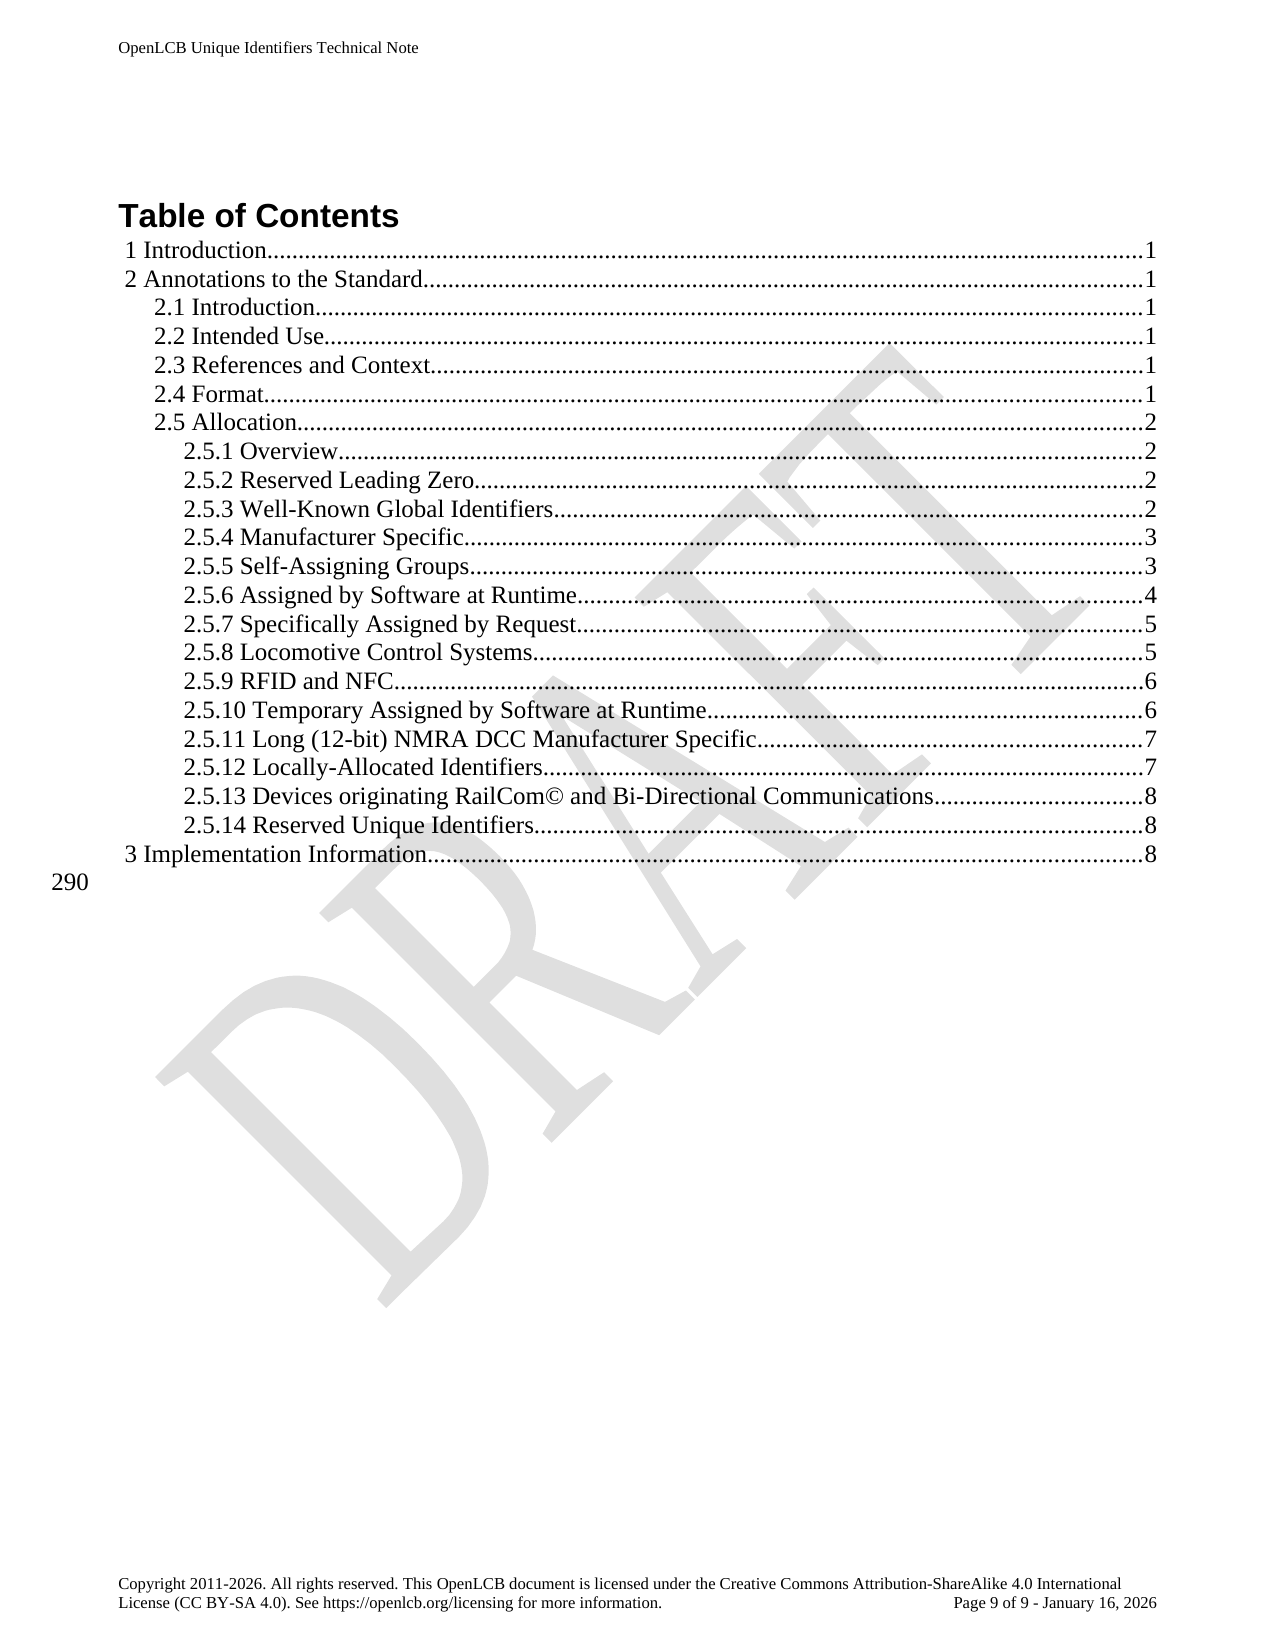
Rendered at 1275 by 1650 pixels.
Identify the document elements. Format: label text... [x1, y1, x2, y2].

text 2.5.12 Locally-Allocated Identifiers 7 [872, 752, 1157, 781]
text 2.5.1 Overview 2 [800, 436, 857, 465]
text 2.3 References and Context 1 [148, 350, 881, 379]
text 2.5.8 Locomotive Control Systems 5 [823, 642, 877, 666]
text 2.5.11 Long (12-bit) NMRA DCC Manufacturer Specific 7 [568, 724, 618, 752]
text 2.5.2 Reserved Leading Zero 2 [177, 465, 777, 494]
text 2 Annotations to the Standard 1 [118, 264, 1157, 292]
text 2.5.2 Reserved Leading Zero 2 [903, 465, 1157, 494]
text 2.5.1 Overview 2 [177, 436, 795, 465]
text 2.5.3 Well-Known Global Identifiers 2 [177, 494, 737, 522]
text 3 Implementation Information 8 [118, 839, 393, 867]
text 2.5.7 Specifically Assigned by Request 5 [177, 609, 711, 637]
text 2.5.10 Temporary Assigned by Software at Runtime 6 [177, 695, 548, 724]
text 3 Implementation Information 8 [398, 851, 463, 867]
text 2.5.4 Manufacturer Specific 3 [714, 522, 943, 551]
text 2.5.4 Manufacturer Specific 3 [177, 522, 709, 551]
text 2.5.10 Temporary Assigned by Software at Runtime 6 [587, 695, 798, 724]
text 2.1 Introduction 1 [148, 292, 1157, 321]
text 2.3 References and Context 1 [898, 350, 1157, 379]
text 2.5.9 RFID and NFC 6 [804, 666, 1157, 695]
text 2.5.14 Reserved Unique Identifiers 8 [622, 810, 691, 839]
text 2.5.11 Long (12-bit) NMRA DCC Manufacturer Specific 7 [634, 724, 826, 752]
text 2.2 Intended Use 1 [148, 321, 1157, 350]
text 2.5.3 Well-Known Global Identifiers 2 [799, 494, 914, 522]
subtitle Table of Contents [118, 196, 1157, 235]
text 1 Introduction 1 [118, 235, 1157, 264]
text 2.5.1 Overview 2 [874, 436, 1157, 465]
text 2.5.3 Well-Known Global Identifiers 2 [756, 494, 805, 522]
text 2.5.5 Self-Assigning Groups 3 [177, 551, 680, 580]
text 3 Implementation Information 8 [829, 839, 1157, 867]
text 2.5.8 Locomotive Control Systems 5 [757, 637, 817, 666]
text 2.5.7 Specifically Assigned by Request 5 [1059, 609, 1157, 637]
text 2.5.13 Devices originating RailCom© and Bi-Directional Communications 8 [727, 781, 867, 810]
text 2.5.13 Devices originating RailCom© and Bi-Directional Communications 8 [177, 781, 602, 810]
text 2.5.9 RFID and NFC 6 [177, 666, 769, 695]
text 3 Implementation Information 8 [668, 839, 800, 867]
text 2.5.10 Temporary Assigned by Software at Runtime 6 [815, 695, 1157, 724]
text 2.5.5 Self-Assigning Groups 3 [989, 551, 1157, 580]
text 2.5.8 Locomotive Control Systems 5 [1030, 637, 1157, 666]
text 2.5.5 Self-Assigning Groups 3 [693, 551, 972, 580]
text 2.5.2 Reserved Leading Zero 2 [788, 465, 886, 494]
text 2.5.14 Reserved Unique Identifiers 8 [696, 815, 757, 839]
text 2.5.6 Assigned by Software at Runtime 4 [700, 580, 1001, 609]
text 2.5.11 Long (12-bit) NMRA DCC Manufacturer Specific 7 [844, 724, 1157, 752]
text 2.4 Format 1 [148, 379, 852, 407]
text 2.5.12 Locally-Allocated Identifiers 7 [680, 752, 855, 781]
text 2.5.13 Devices originating RailCom© and Bi-Directional Communications 8 [604, 781, 697, 810]
text 2.5.14 Reserved Unique Identifiers 8 [177, 810, 620, 839]
text 2.5.4 Manufacturer Specific 3 [960, 522, 1157, 551]
text 2.4 Format 1 [857, 379, 1157, 407]
text 3 Implementation Information 8 [482, 839, 637, 867]
text 2.5.6 Assigned by Software at Runtime 4 [177, 580, 683, 609]
text 2.5.6 Assigned by Software at Runtime 4 [1018, 580, 1157, 609]
text 2.5.8 Locomotive Control Systems 5 [865, 637, 1029, 666]
text 2.5.13 Devices originating RailCom© and Bi-Directional Communications 8 [886, 781, 1157, 810]
text 2.5.7 Specifically Assigned by Request 5 [837, 609, 1029, 637]
text 2.5.3 Well-Known Global Identifiers 2 [932, 494, 1157, 522]
text 2.5.12 Locally-Allocated Identifiers 7 [586, 752, 665, 781]
text 2.5.11 Long (12-bit) NMRA DCC Manufacturer Specific 7 [177, 724, 565, 752]
text 2.5.14 Reserved Unique Identifiers 8 [775, 810, 1157, 839]
text 2.5.8 Locomotive Control Systems 5 [177, 637, 740, 666]
text 2.5.12 Locally-Allocated Identifiers 7 [177, 752, 584, 781]
text 2.5 Allocation 2 [148, 407, 824, 436]
text 2.5 Allocation 2 [851, 407, 1157, 436]
text 2.5.7 Specifically Assigned by Request 5 [729, 609, 829, 637]
